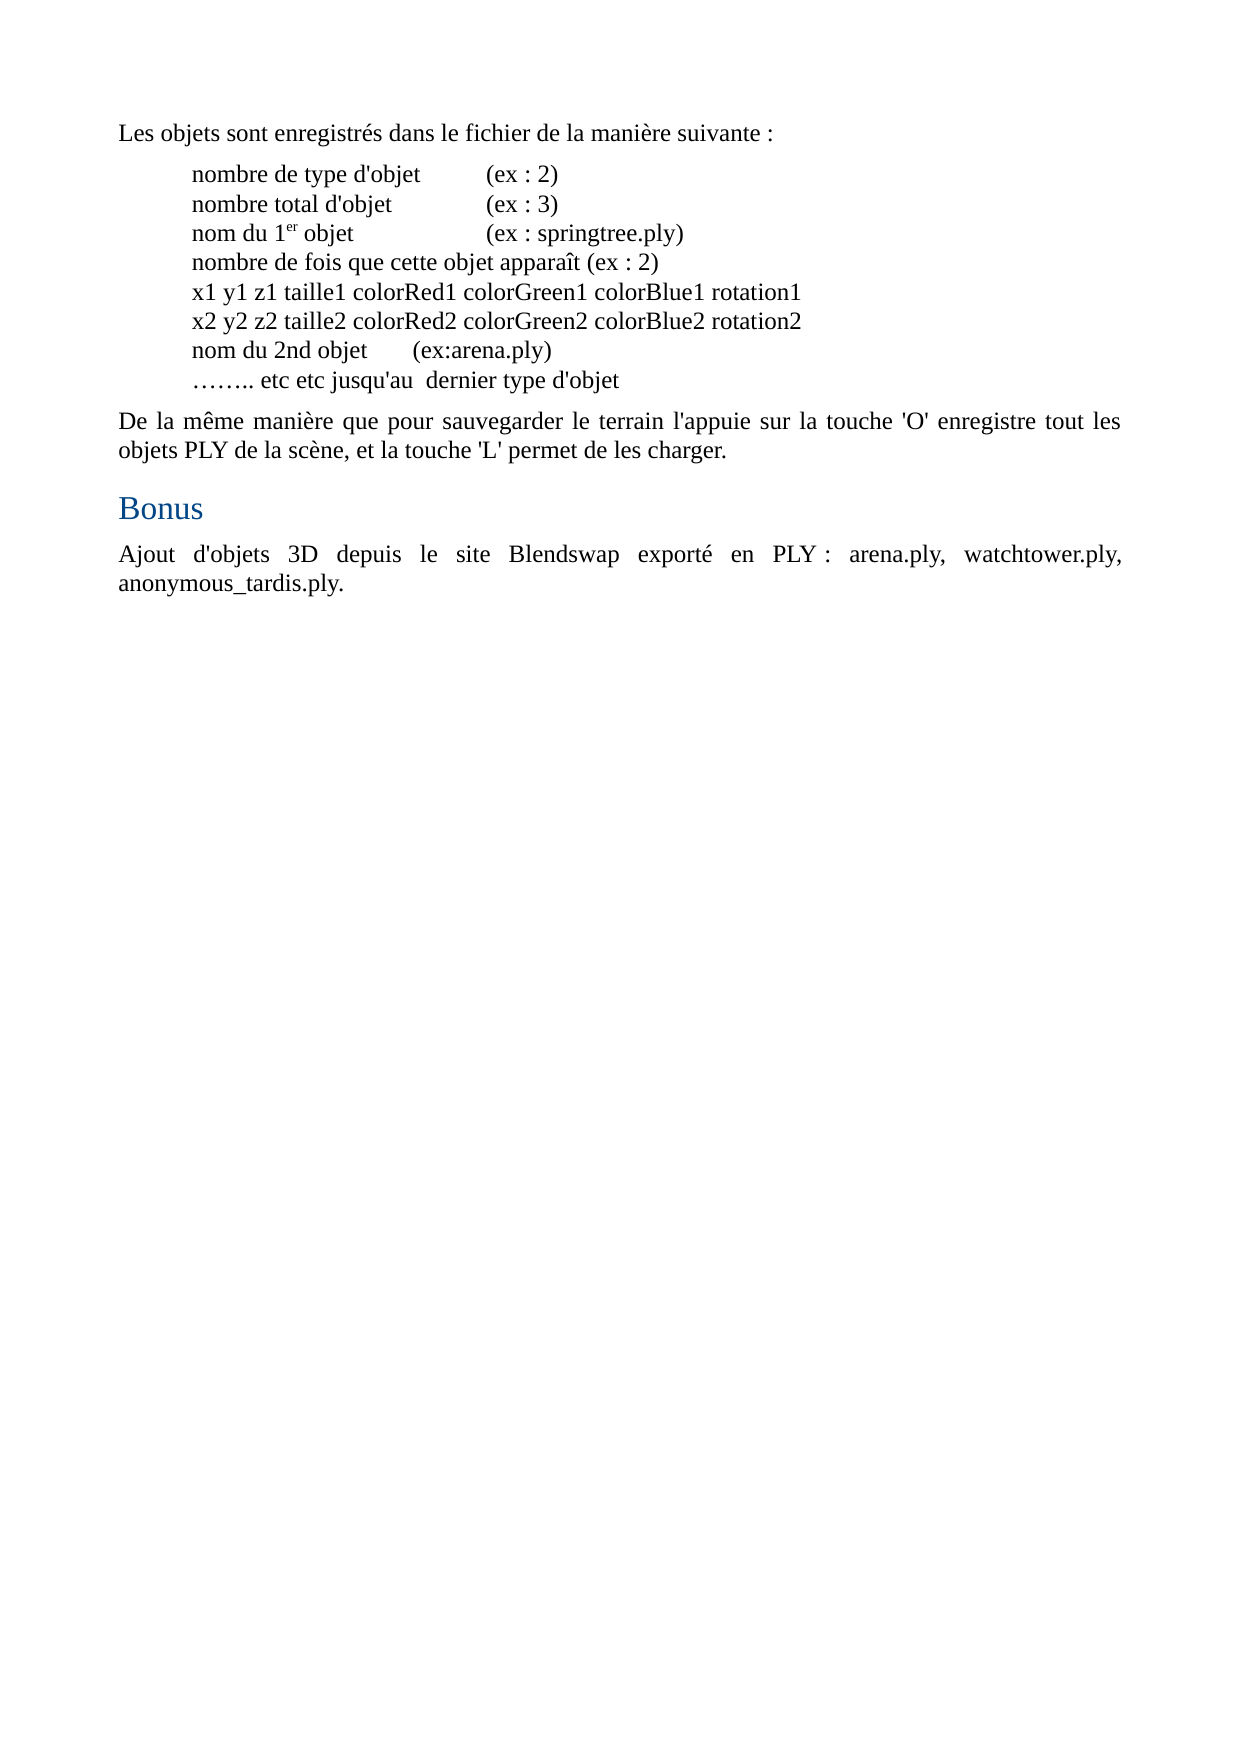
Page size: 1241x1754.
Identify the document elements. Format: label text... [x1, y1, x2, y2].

text …….. etc etc jusqu'au dernier type d'objet [192, 365, 1122, 394]
text nombre de type d'objet (ex : 2) [192, 159, 1122, 188]
text nom du 1er objet (ex : springtree.ply) [192, 218, 1122, 247]
text nombre de fois que cette objet apparaît (ex : 2) [192, 247, 1122, 276]
text nombre total d'objet (ex : 3) [192, 189, 1122, 217]
text nom du 2nd objet (ex:arena.ply) [192, 336, 1122, 364]
text x1 y1 z1 taille1 colorRed1 colorGreen1 colorBlue1 rotation1 [192, 277, 1122, 306]
text x2 y2 z2 taille2 colorRed2 colorGreen2 colorBlue2 rotation2 [192, 306, 1122, 335]
text De la même manière que pour sauvegarder le terrain l'appuie sur la touche 'O' enregistre tout les objets PLY de la scène, et la touche 'L' permet de les charger. [118, 406, 1122, 464]
text Ajout d'objets 3D depuis le site Blendswap exporté en PLY : arena.ply, watchtower.ply, anonymous_tardis.ply. [118, 539, 1122, 596]
text Les objets sont enregistrés dans le fichier de la manière suivante : [118, 118, 1122, 147]
text Bonus [118, 488, 1122, 526]
